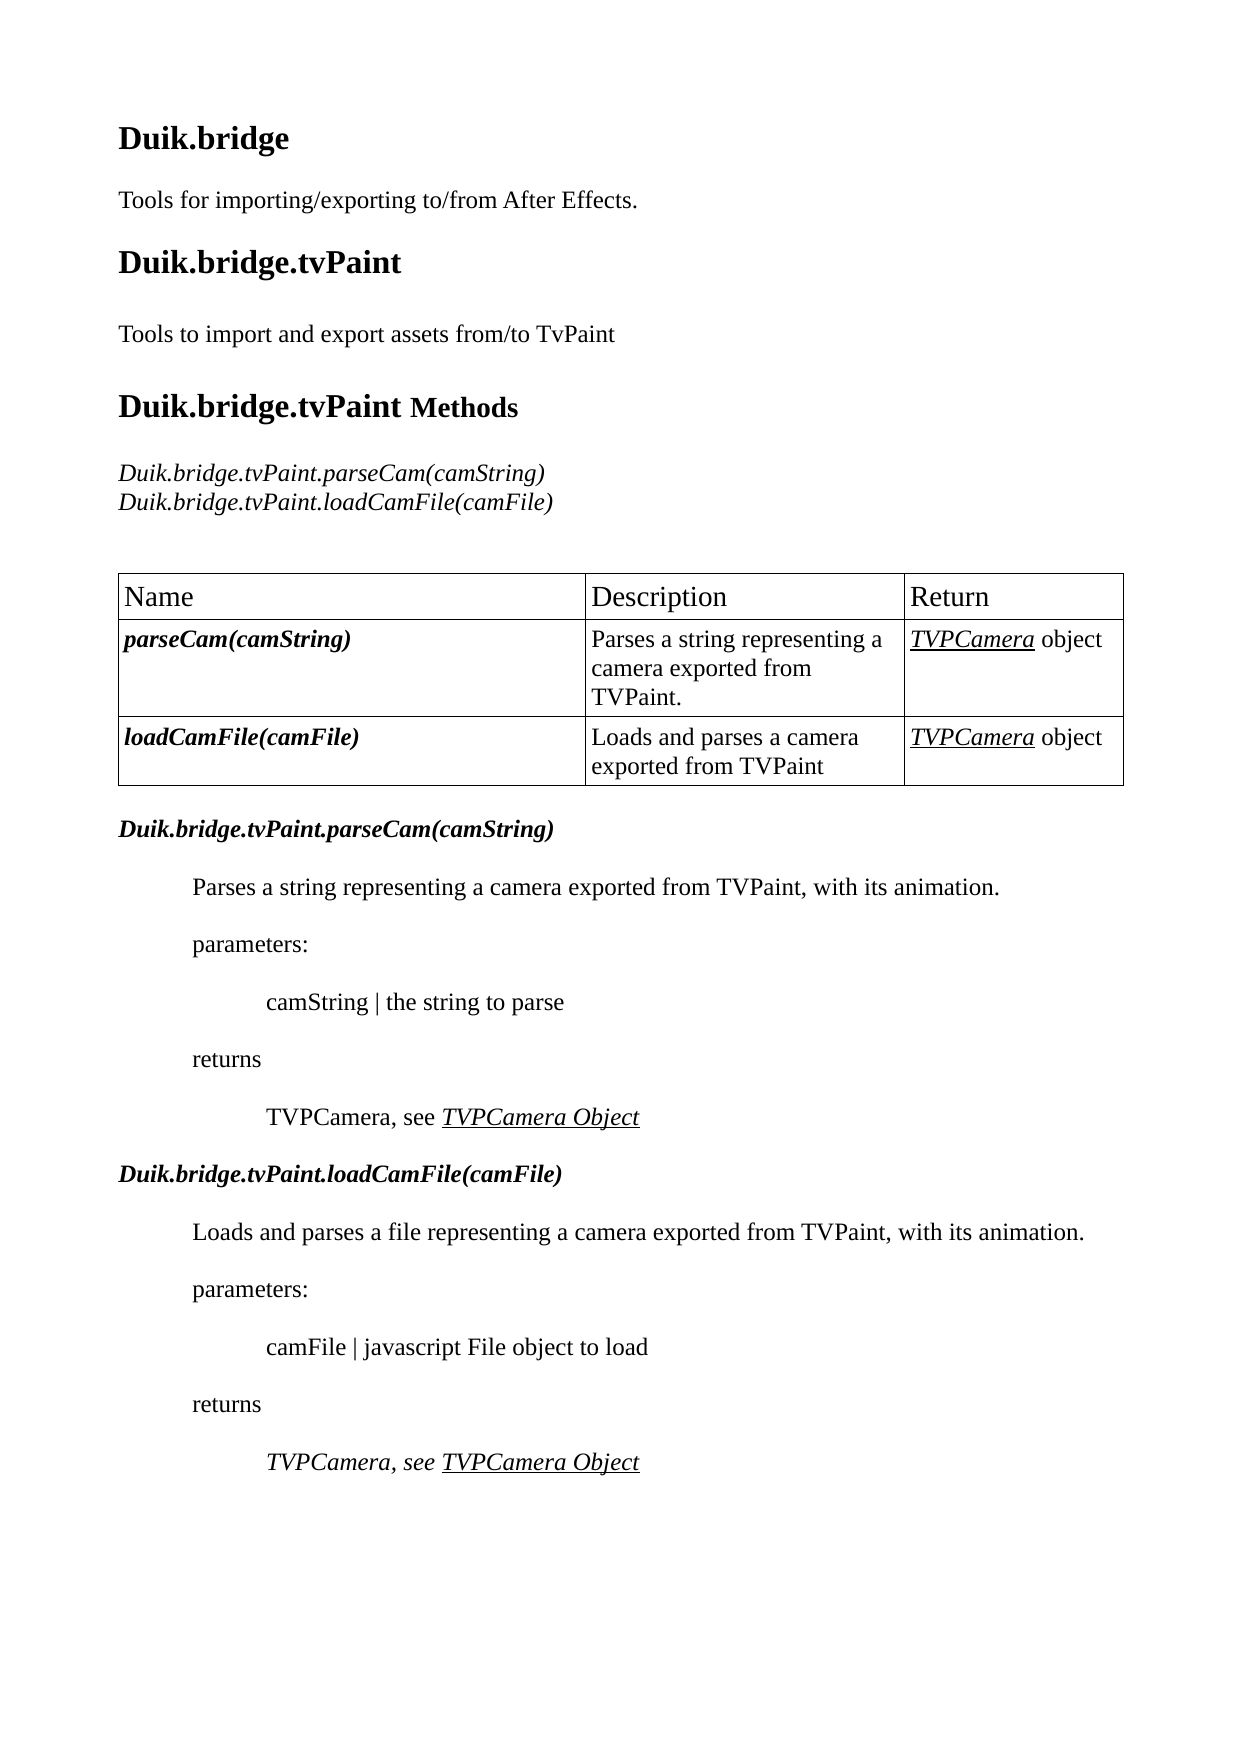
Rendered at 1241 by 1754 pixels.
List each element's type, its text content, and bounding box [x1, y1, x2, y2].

text TVPCamera, see TVPCamera Object [118, 1447, 1122, 1475]
text Tools to import and export assets from/to TvPaint [118, 319, 1122, 348]
text Tools for importing/exporting to/from After Effects. [118, 185, 1122, 214]
table_cell Loads and parses a camera exported from TVPaint [586, 717, 904, 785]
table_cell loadCamFile(camFile) [119, 717, 585, 785]
text camFile | javascript File object to load [118, 1332, 1122, 1360]
text Duik.bridge.tvPaint.parseCam(camString) [118, 458, 1122, 487]
table_header Return [905, 574, 1123, 618]
text Parses a string representing a camera exported from TVPaint, with its animation. [118, 872, 1122, 900]
text Loads and parses a file representing a camera exported from TVPaint, with its animation. [118, 1217, 1122, 1245]
text TVPCamera, see TVPCamera Object [118, 1102, 1122, 1130]
table_cell parseCam(camString) [119, 620, 585, 716]
text returns [118, 1044, 1122, 1073]
text Duik.bridge.tvPaint Methods [118, 386, 1122, 425]
text Duik.bridge.tvPaint.loadCamFile(camFile) [118, 487, 1122, 516]
table_header Name [119, 574, 585, 618]
text Duik.bridge.tvPaint.parseCam(camString) [118, 814, 1122, 843]
table_cell Parses a string representing a camera exported from TVPaint. [586, 620, 904, 716]
text Duik.bridge.tvPaint.loadCamFile(camFile) [118, 1159, 1122, 1188]
table_cell TVPCamera object [905, 717, 1123, 785]
text Duik.bridge [118, 118, 1122, 156]
text parameters: [118, 929, 1122, 958]
text Duik.bridge.tvPaint [118, 243, 1122, 281]
table_cell TVPCamera object [905, 620, 1123, 716]
table_header Description [586, 574, 904, 618]
text parameters: [118, 1274, 1122, 1303]
text camString | the string to parse [118, 987, 1122, 1015]
text returns [118, 1389, 1122, 1418]
